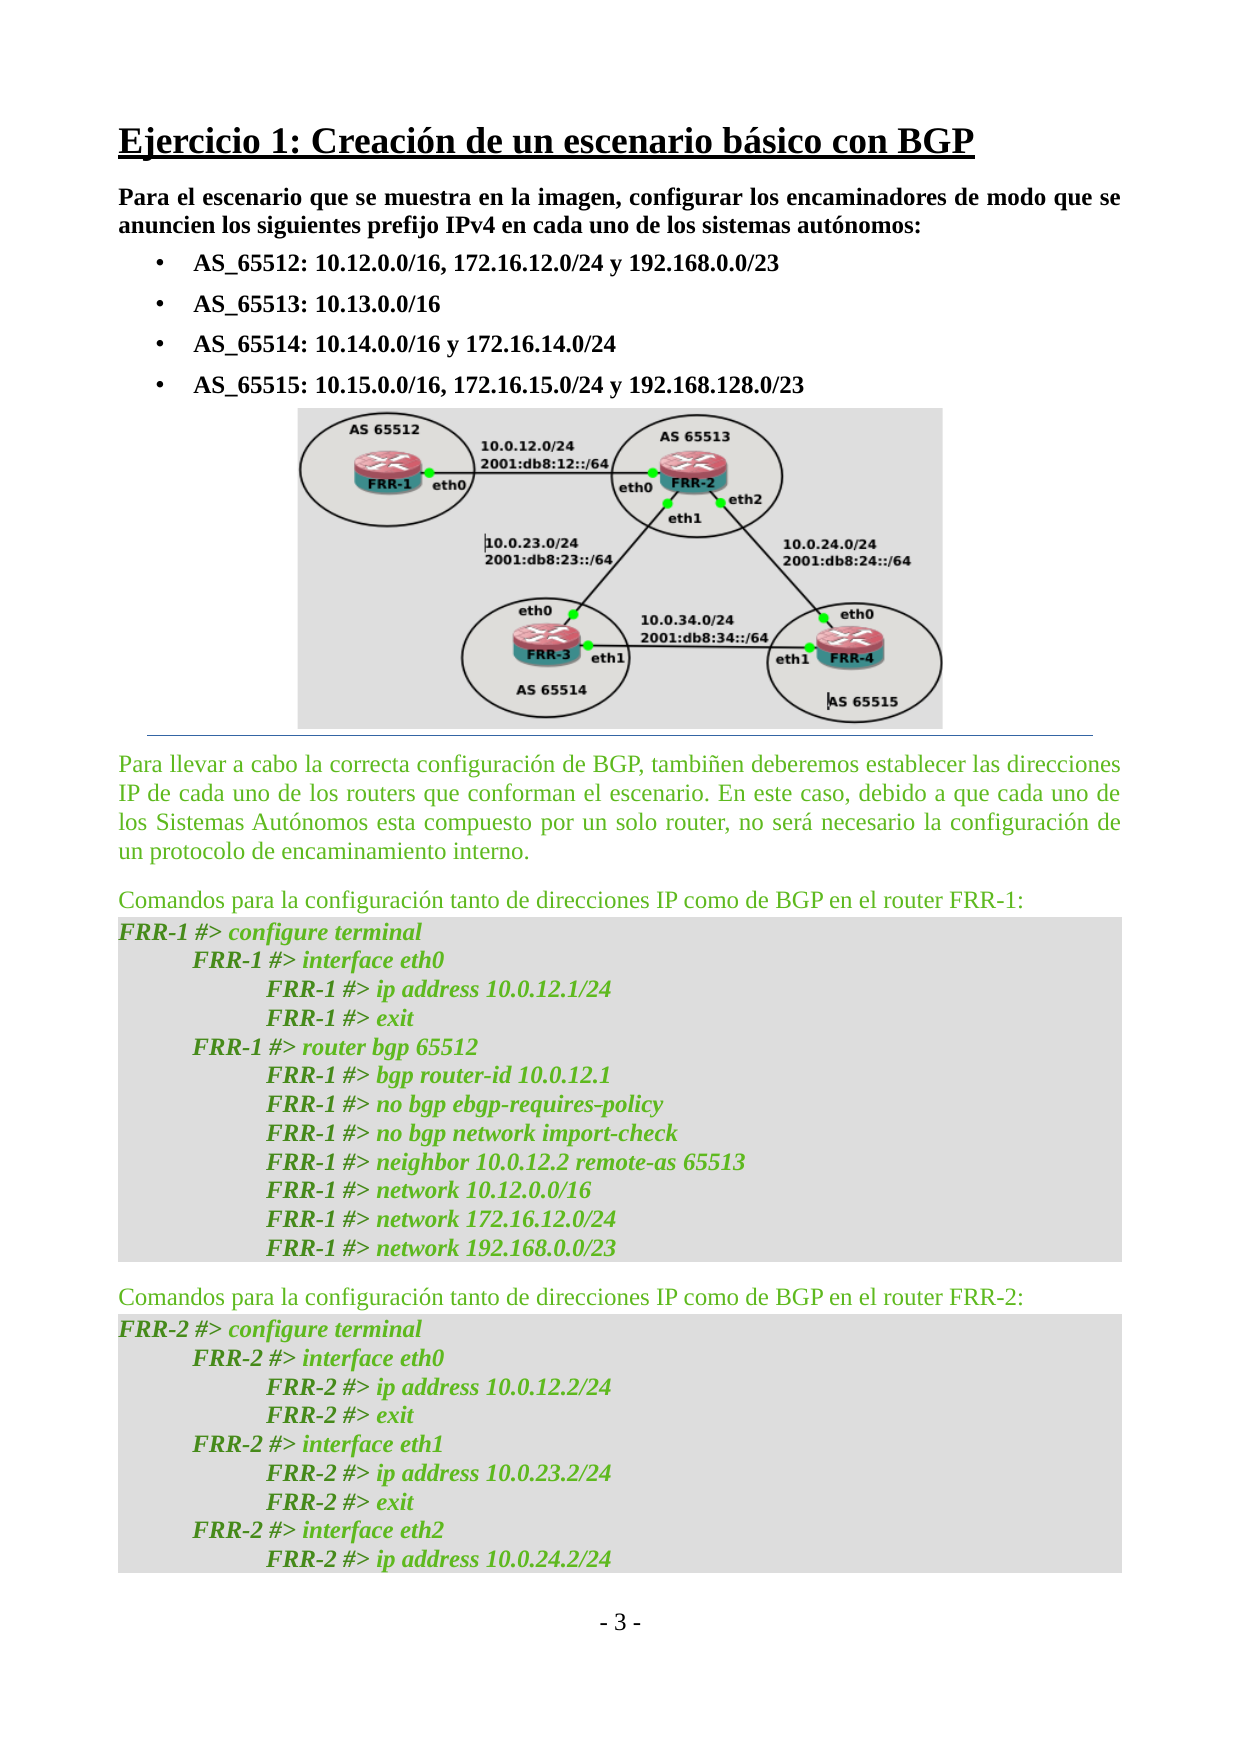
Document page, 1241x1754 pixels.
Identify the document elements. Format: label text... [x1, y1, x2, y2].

picture [297, 408, 943, 729]
text FRR-2 #> exit [118, 1400, 1122, 1429]
text FRR-2 #> interface eth0 [118, 1343, 1122, 1372]
text FRR-2 #> configure terminal [118, 1314, 1122, 1343]
text FRR-1 #> configure terminal [118, 917, 1122, 946]
text FRR-1 #> network 10.12.0.0/16 [118, 1176, 1122, 1204]
list AS_65513: 10.13.0.0/16 [156, 289, 1122, 318]
text FRR-2 #> interface eth2 [118, 1515, 1122, 1544]
text FRR-2 #> ip address 10.0.23.2/24 [118, 1458, 1122, 1487]
text Comandos para la configuración tanto de direcciones IP como de BGP en el router FRR-1: [118, 885, 1122, 914]
text Para llevar a cabo la correcta configuración de BGP, tambiñen deberemos establecer las direcciones IP de cada uno de los routers que conforman el escenario. En este caso, debido a que cada uno de los Sistemas Autónomos esta compuesto por un solo router, no será necesario la configuración de un protocolo de encaminamiento interno. [118, 419, 1122, 864]
text FRR-2 #> interface eth1 [118, 1429, 1122, 1458]
text FRR-1 #> network 192.168.0.0/23 [118, 1233, 1122, 1262]
text FRR-1 #> no bgp network import-check [118, 1118, 1122, 1147]
text FRR-1 #> neighbor 10.0.12.2 remote-as 65513 [118, 1147, 1122, 1176]
list AS_65514: 10.14.0.0/16 y 172.16.14.0/24 [156, 329, 1122, 358]
text Comandos para la configuración tanto de direcciones IP como de BGP en el router FRR-2: [118, 1282, 1122, 1311]
text Para el escenario que se muestra en la imagen, configurar los encaminadores de modo que se anuncien los siguientes prefijo IPv4 en cada uno de los sistemas autónomos: [59, 182, 1122, 239]
text FRR-1 #> bgp router-id 10.0.12.1 [118, 1061, 1122, 1089]
list AS_65512: 10.12.0.0/16, 172.16.12.0/24 y 192.168.0.0/23 [156, 248, 1122, 277]
list AS_65515: 10.15.0.0/16, 172.16.15.0/24 y 192.168.128.0/23 [156, 370, 1122, 399]
text FRR-2 #> ip address 10.0.24.2/24 [118, 1544, 1122, 1573]
text FRR-1 #> ip address 10.0.12.1/24 [118, 974, 1122, 1003]
text FRR-1 #> network 172.16.12.0/24 [118, 1204, 1122, 1233]
text FRR-1 #> router bgp 65512 [118, 1032, 1122, 1061]
text FRR-2 #> ip address 10.0.12.2/24 [118, 1372, 1122, 1400]
text FRR-1 #> interface eth0 [118, 946, 1122, 974]
text FRR-1 #> no bgp ebgp-requires-policy [118, 1089, 1122, 1118]
text Ejercicio 1: Creación de un escenario básico con BGP [118, 118, 1122, 161]
text FRR-2 #> exit [118, 1487, 1122, 1515]
text FRR-1 #> exit [118, 1003, 1122, 1032]
